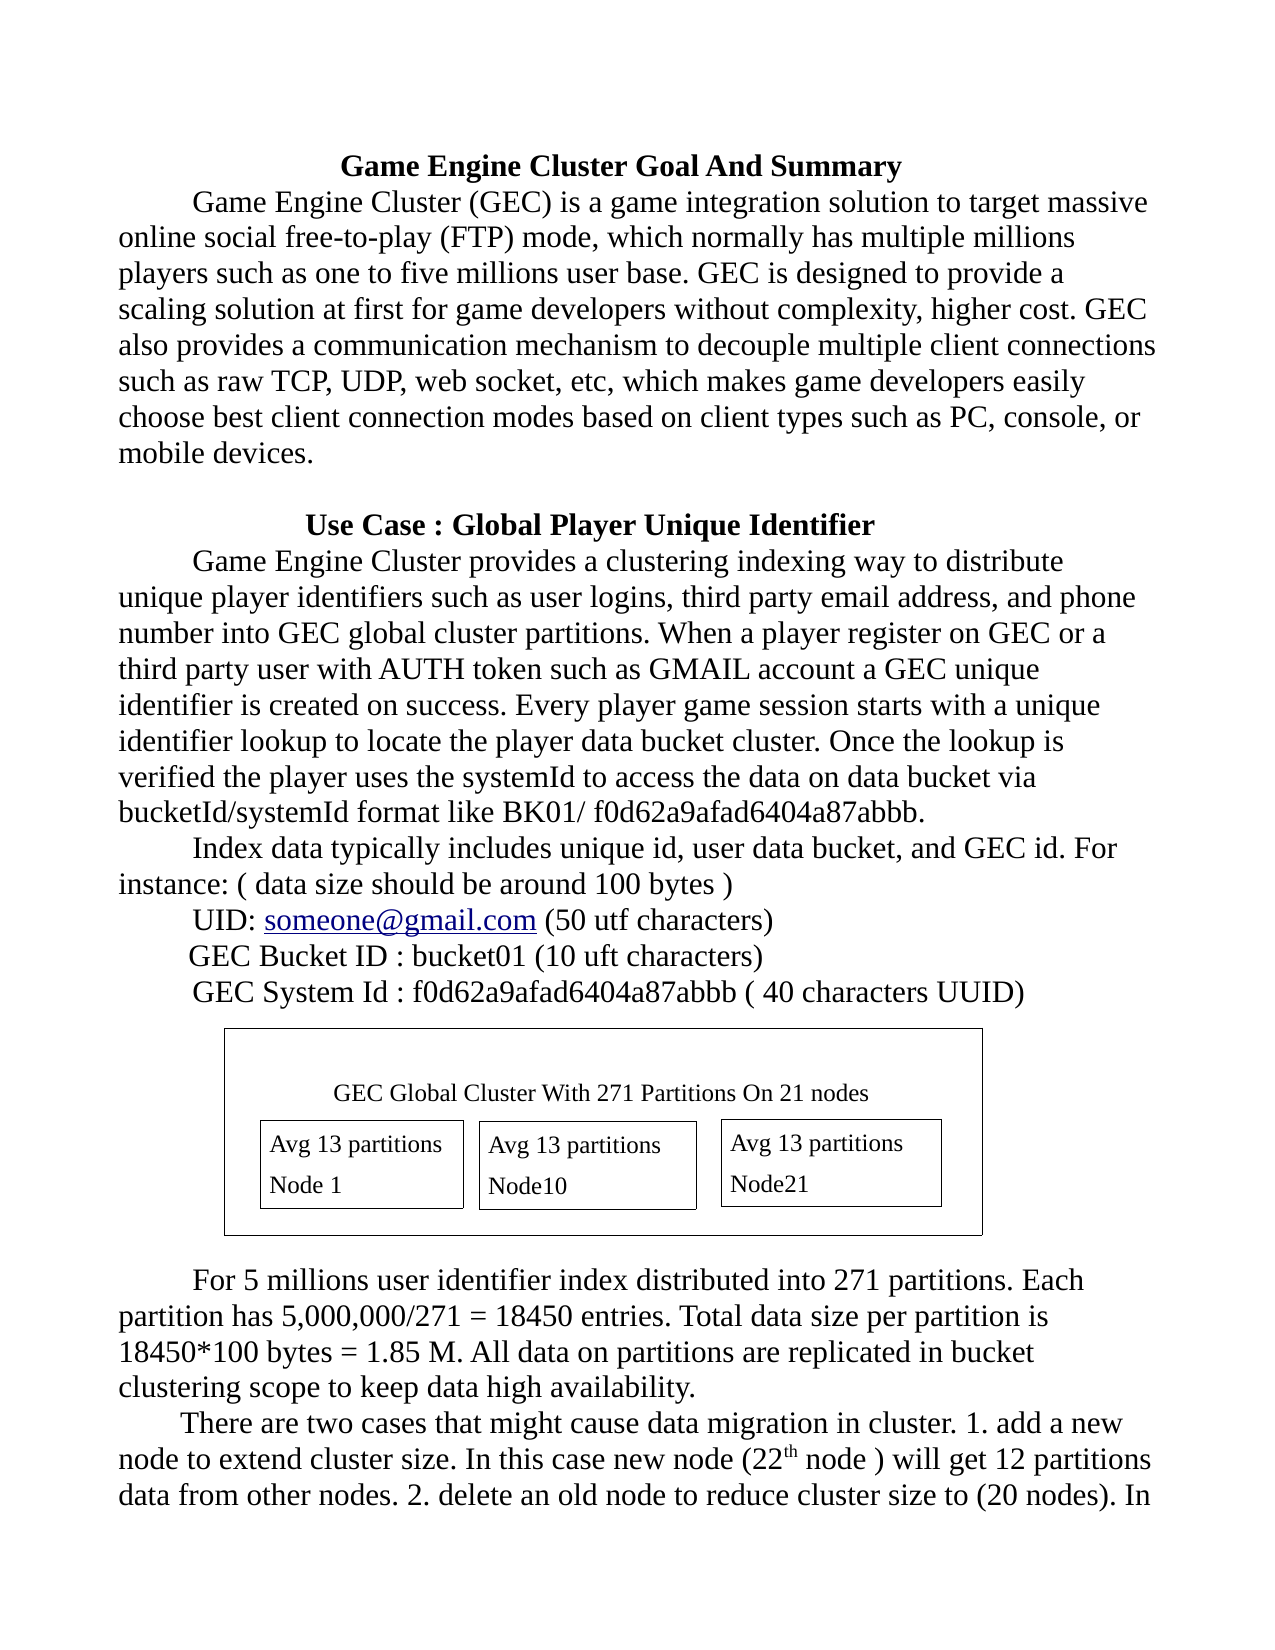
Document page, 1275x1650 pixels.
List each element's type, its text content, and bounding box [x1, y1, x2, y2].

text Use Case : Global Player Unique Identifier [118, 506, 1157, 542]
text GEC Bucket ID : bucket01 (10 uft characters) [118, 937, 1157, 973]
text Node 1 [269, 1171, 454, 1199]
text GEC System Id : f0d62a9afad6404a87abbb ( 40 characters UUID) [118, 973, 1157, 1009]
text There are two cases that might cause data migration in cluster. 1. add a new node to extend cluster size. In this case new node (22th node ) will get 12 partitions data from other nodes. 2. delete an old node to reduce cluster size to (20 nodes). In [118, 1405, 1157, 1512]
text UID: someone@gmail.com (50 utf characters) [118, 902, 1157, 937]
text Game Engine Cluster Goal And Summary [118, 147, 1157, 183]
text For 5 millions user identifier index distributed into 271 partitions. Each partition has 5,000,000/271 = 18450 entries. Total data size per partition is 18450*100 bytes = 1.85 M. All data on partitions are replicated in bucket clustering scope to keep data high availability. [118, 1261, 1157, 1405]
text Avg 13 partitions [730, 1128, 932, 1156]
text Game Engine Cluster provides a clustering indexing way to distribute unique player identifiers such as user logins, third party email address, and phone number into GEC global cluster partitions. When a player register on GEC or a third party user with AUTH token such as GMAIL account a GEC unique identifier is created on success. Every player game session starts with a unique identifier lookup to locate the player data bucket cluster. Once the lookup is verified the player uses the systemId to access the data on data bucket via bucketId/systemId format like BK01/ f0d62a9afad6404a87abbb. [118, 542, 1157, 830]
text Index data typically includes unique id, user data bucket, and GEC id. For instance: ( data size should be around 100 bytes ) [118, 830, 1157, 902]
text Node21 [730, 1169, 932, 1198]
text Game Engine Cluster (GEC) is a game integration solution to target massive online social free-to-play (FTP) mode, which normally has multiple millions players such as one to five millions user base. GEC is designed to provide a scaling solution at first for game developers without complexity, higher cost. GEC also provides a communication mechanism to decouple multiple client connections such as raw TCP, UDP, web socket, etc, which makes game developers easily choose best client connection modes based on client types such as PC, console, or mobile devices. [118, 183, 1157, 470]
text Avg 13 partitions [269, 1129, 454, 1158]
text Avg 13 partitions [488, 1130, 687, 1159]
text Node10 [488, 1171, 687, 1200]
text GEC Global Cluster With 271 Partitions On 21 nodes [233, 1078, 973, 1106]
